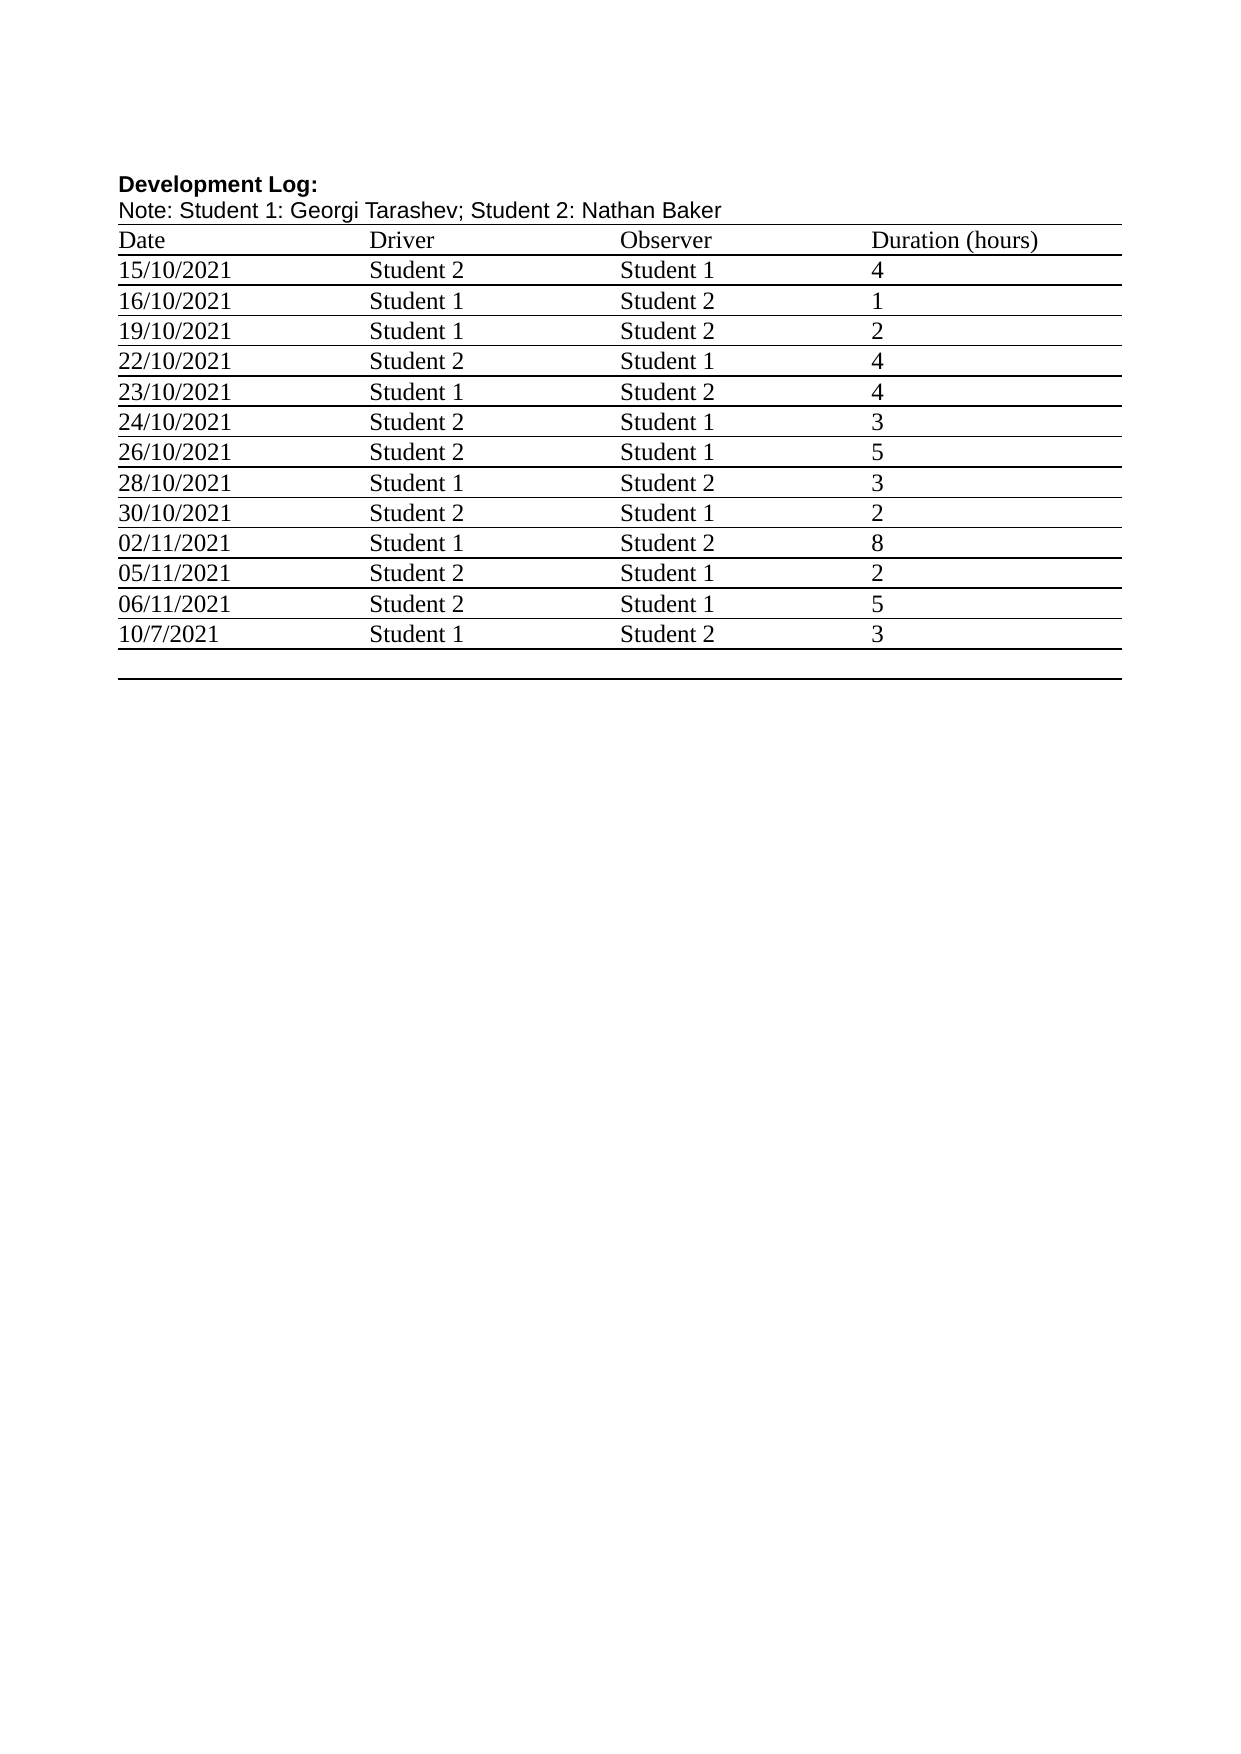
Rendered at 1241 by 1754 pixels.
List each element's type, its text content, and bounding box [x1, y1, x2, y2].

table_cell 4 [871, 377, 1122, 405]
table_cell Student 2 [369, 346, 620, 375]
text Development Log: [118, 171, 1122, 197]
table_cell Student 2 [369, 589, 620, 618]
table_cell 06/11/2021 [118, 589, 369, 618]
table_cell 4 [871, 256, 1122, 284]
table_cell Student 2 [620, 619, 871, 648]
table_cell Student 2 [620, 377, 871, 405]
table_cell Student 1 [369, 528, 620, 557]
table_cell Student 2 [620, 468, 871, 496]
table_cell [118, 650, 369, 678]
table_cell Student 1 [369, 468, 620, 496]
table_cell 26/10/2021 [118, 437, 369, 466]
table_cell [871, 650, 1122, 678]
table_cell 30/10/2021 [118, 498, 369, 527]
table_cell 24/10/2021 [118, 407, 369, 436]
table_header Date [118, 225, 369, 254]
table_cell 10/7/2021 [118, 619, 369, 648]
table_cell Student 2 [620, 528, 871, 557]
table_cell 3 [871, 468, 1122, 496]
table_cell 8 [871, 528, 1122, 557]
table_cell [620, 650, 871, 678]
table_cell Student 1 [620, 498, 871, 527]
table_cell 2 [871, 559, 1122, 587]
table_cell Student 1 [369, 377, 620, 405]
table_cell 23/10/2021 [118, 377, 369, 405]
table_cell Student 1 [620, 589, 871, 618]
table_cell 2 [871, 498, 1122, 527]
table_cell 1 [871, 286, 1122, 314]
table_cell Student 2 [369, 407, 620, 436]
table_cell [369, 650, 620, 678]
table_cell 4 [871, 346, 1122, 375]
table_header Observer [620, 225, 871, 254]
table_cell Student 1 [369, 316, 620, 345]
table_cell Student 2 [620, 286, 871, 314]
table_cell Student 1 [620, 407, 871, 436]
table_cell 2 [871, 316, 1122, 345]
table_cell Student 2 [369, 498, 620, 527]
table_cell 22/10/2021 [118, 346, 369, 375]
table_cell 3 [871, 407, 1122, 436]
table_cell Student 1 [369, 619, 620, 648]
table_cell Student 1 [620, 346, 871, 375]
table_cell 19/10/2021 [118, 316, 369, 345]
text Note: Student 1: Georgi Tarashev; Student 2: Nathan Baker [118, 197, 1122, 223]
table_header Duration (hours) [871, 225, 1122, 254]
table_cell 5 [871, 589, 1122, 618]
table_cell 05/11/2021 [118, 559, 369, 587]
table_cell Student 1 [369, 286, 620, 314]
table_cell 3 [871, 619, 1122, 648]
table_cell 16/10/2021 [118, 286, 369, 314]
table_cell Student 2 [369, 437, 620, 466]
table_cell Student 2 [620, 316, 871, 345]
table_cell Student 1 [620, 559, 871, 587]
table_cell Student 1 [620, 256, 871, 284]
table_cell Student 1 [620, 437, 871, 466]
table_cell 5 [871, 437, 1122, 466]
table_cell Student 2 [369, 256, 620, 284]
table_cell 15/10/2021 [118, 256, 369, 284]
table_cell 02/11/2021 [118, 528, 369, 557]
table_cell 28/10/2021 [118, 468, 369, 496]
table_cell Student 2 [369, 559, 620, 587]
table_header Driver [369, 225, 620, 254]
